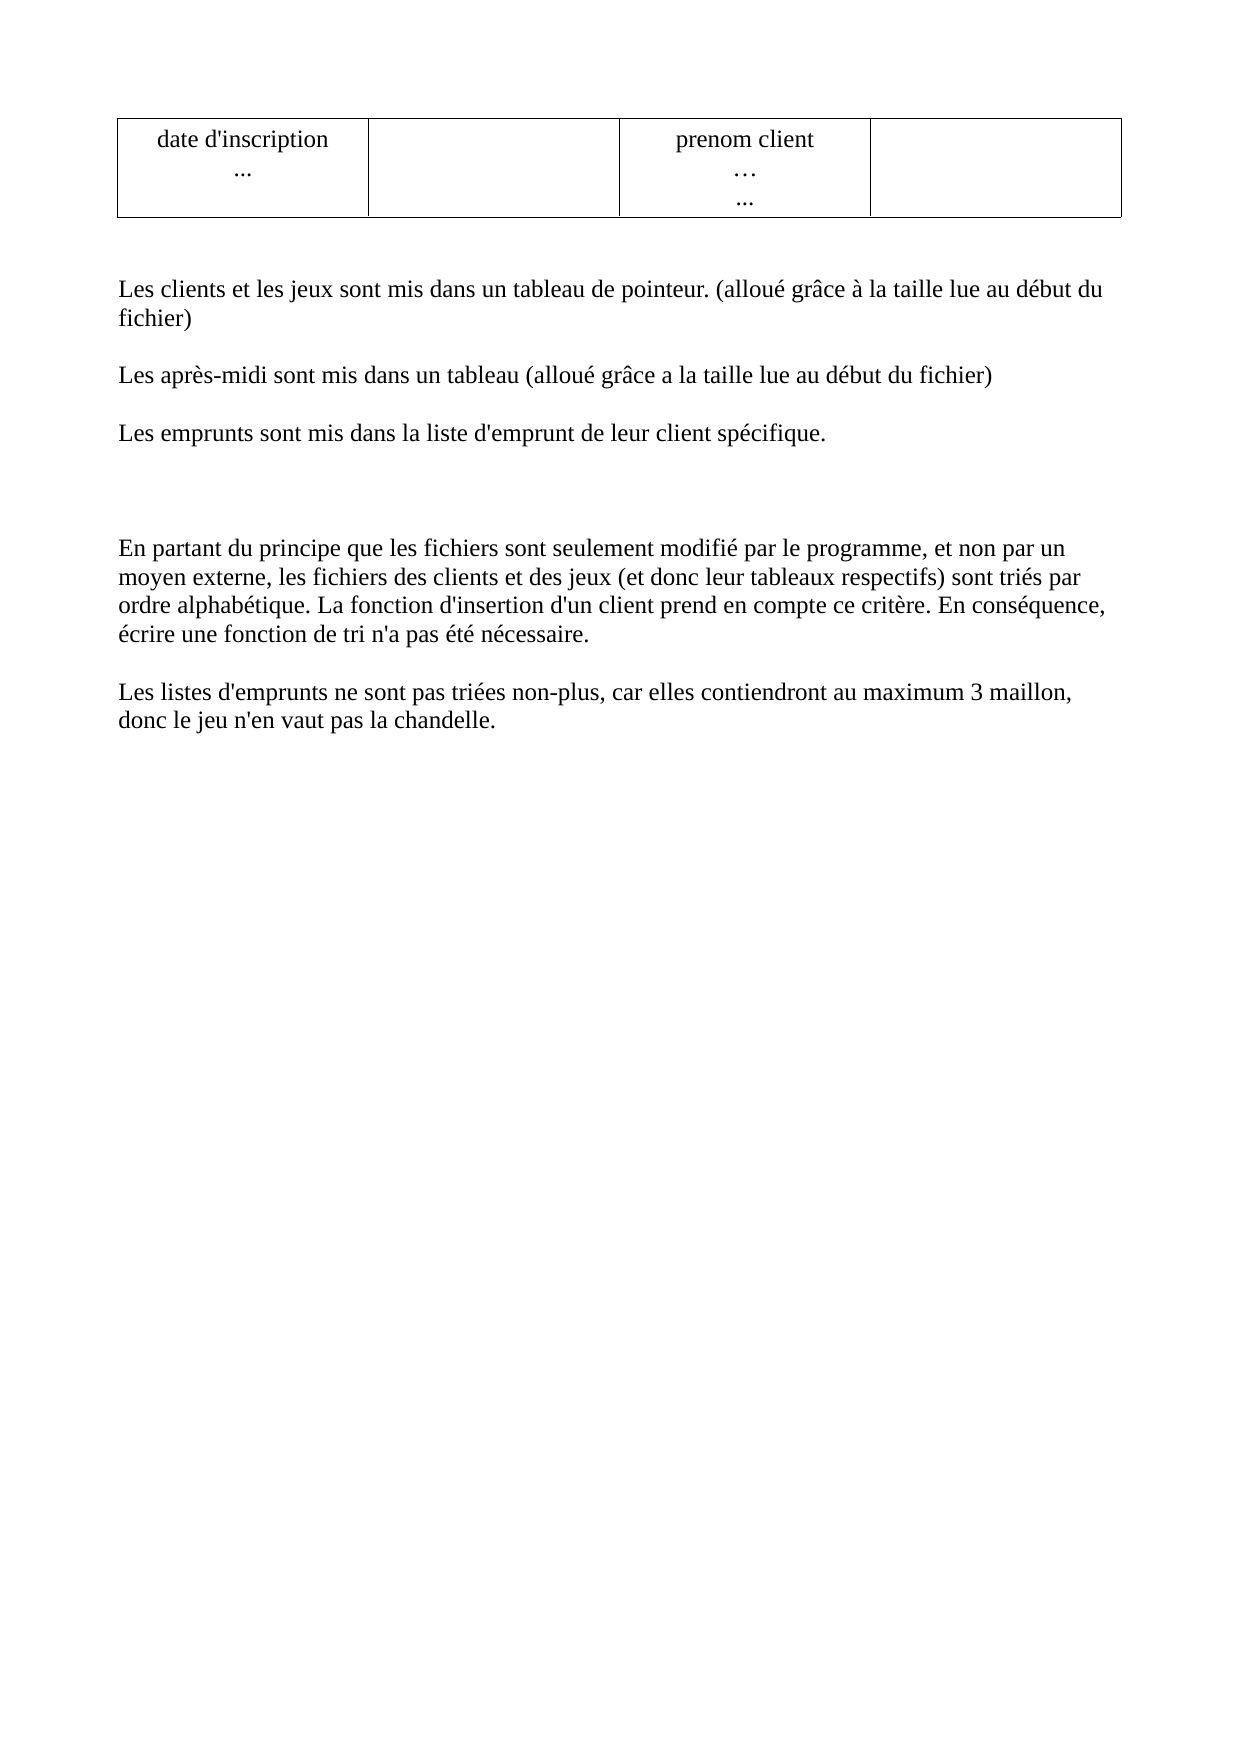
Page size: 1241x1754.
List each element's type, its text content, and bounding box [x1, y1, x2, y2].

table_cell [369, 119, 619, 216]
table_cell [871, 119, 1121, 216]
text Les listes d'emprunts ne sont pas triées non-plus, car elles contiendront au maximum 3 maillon, donc le jeu n'en vaut pas la chandelle. [118, 677, 1122, 734]
text Les clients et les jeux sont mis dans un tableau de pointeur. (alloué grâce à la taille lue au début du fichier) [118, 274, 1122, 332]
text Les après-midi sont mis dans un tableau (alloué grâce a la taille lue au début du fichier) [118, 332, 1122, 389]
text En partant du principe que les fichiers sont seulement modifié par le programme, et non par un moyen externe, les fichiers des clients et des jeux (et donc leur tableaux respectifs) sont triés par ordre alphabétique. La fonction d'insertion d'un client prend en compte ce critère. En conséquence, écrire une fonction de tri n'a pas été nécessaire. [118, 533, 1122, 648]
table_cell date d'inscription ... [118, 119, 368, 216]
text Les emprunts sont mis dans la liste d'emprunt de leur client spécifique. [118, 418, 1122, 476]
table_cell prenom client … ... [620, 119, 870, 216]
